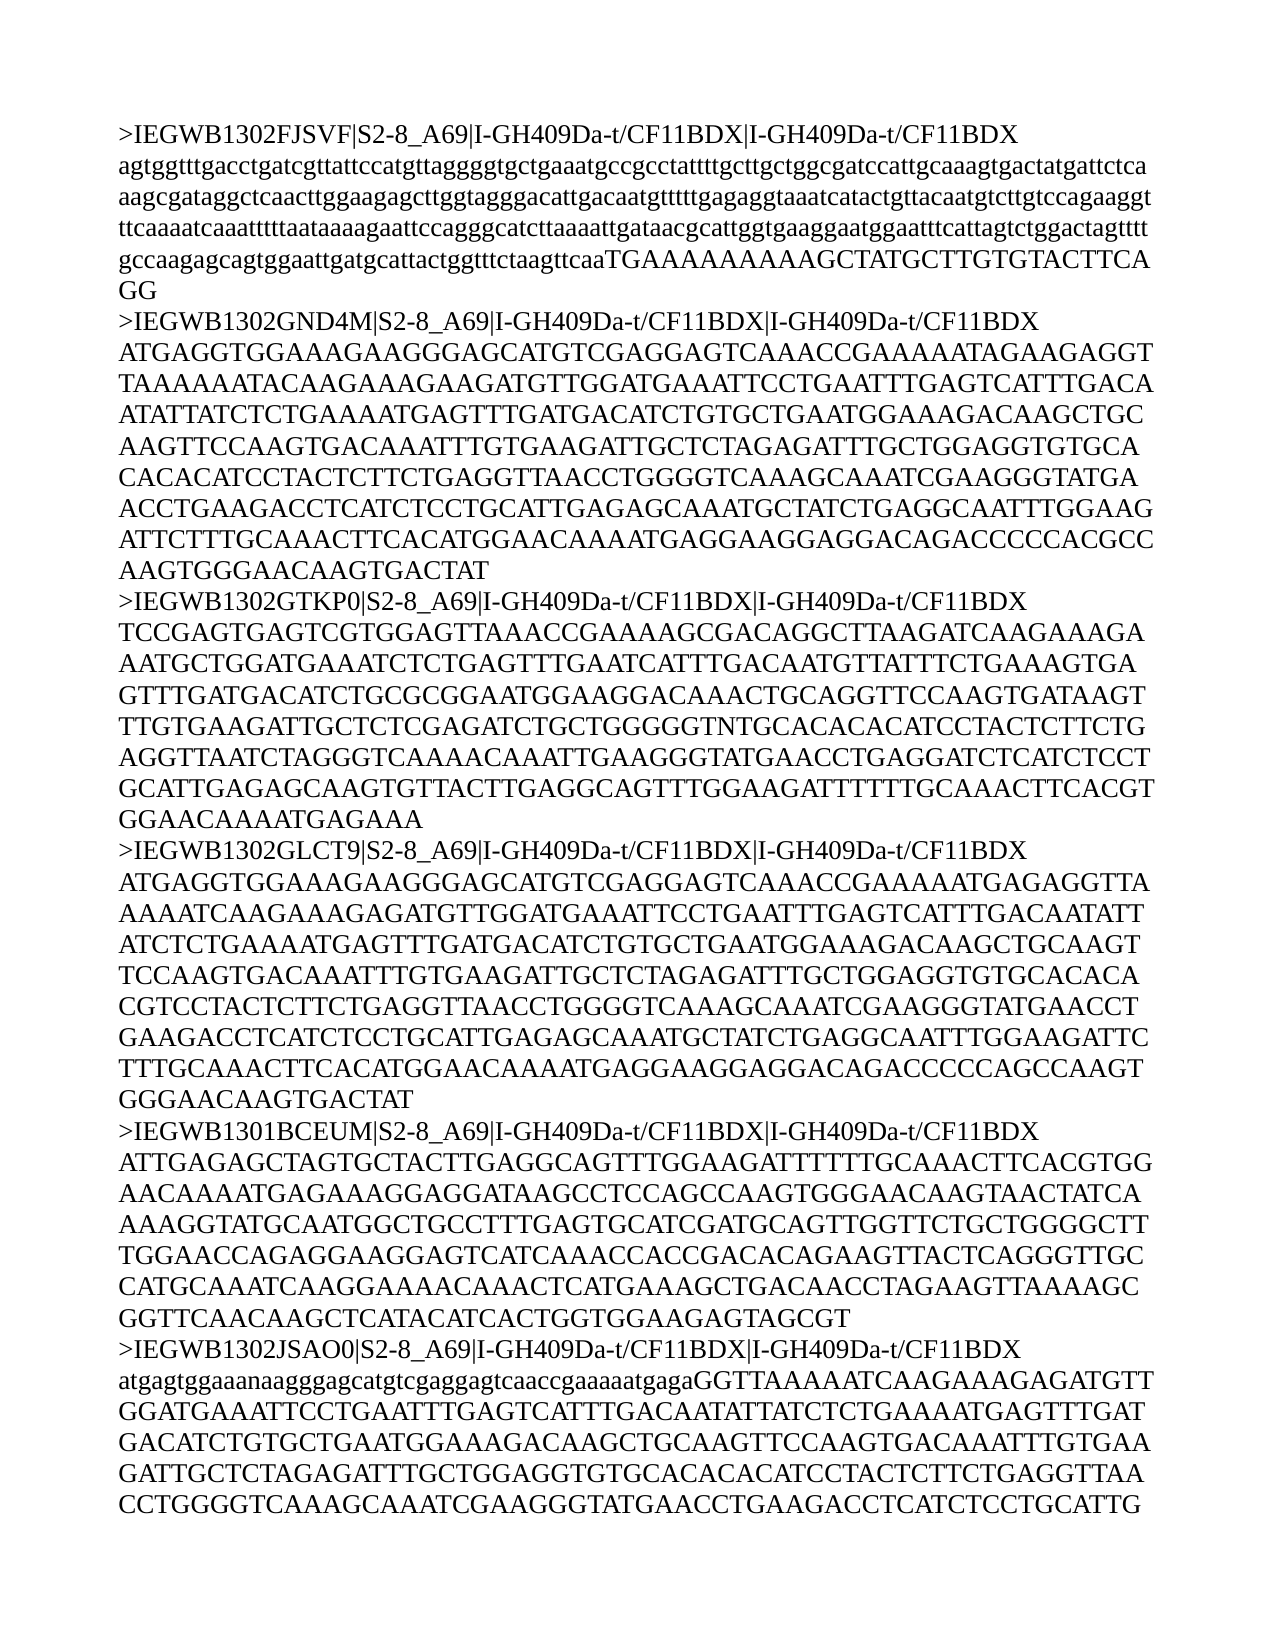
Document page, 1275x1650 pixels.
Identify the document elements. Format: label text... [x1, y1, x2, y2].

text >IEGWB1302GTKP0|S2-8_A69|I-GH409Da-t/CF11BDX|I-GH409Da-t/CF11BDX [118, 585, 1157, 616]
text >IEGWB1301BCEUM|S2-8_A69|I-GH409Da-t/CF11BDX|I-GH409Da-t/CF11BDX [118, 1115, 1157, 1146]
text >IEGWB1302FJSVF|S2-8_A69|I-GH409Da-t/CF11BDX|I-GH409Da-t/CF11BDX [118, 118, 1157, 149]
text agtggtttgacctgatcgttattccatgttaggggtgctgaaatgccgcctattttgcttgctggcgatccattgcaaagtgactatgattctcaaagcgataggctcaacttggaagagcttggtagggacattgacaatgtttttgagaggtaaatcatactgttacaatgtcttgtccagaaggtttcaaaatcaaatttttaataaaagaattccagggcatcttaaaattgataacgcattggtgaaggaatggaatttcattagtctggactagttttgccaagagcagtggaattgatgcattactggtttctaagttcaaTGAAAAAAAAAGCTATGCTTGTGTACTTCAGG [118, 149, 1157, 305]
text atgagtggaaanaagggagcatgtcgaggagtcaaccgaaaaatgagaGGTTAAAAATCAAGAAAGAGATGTTGGATGAAATTCCTGAATTTGAGTCATTTGACAATATTATCTCTGAAAATGAGTTTGATGACATCTGTGCTGAATGGAAAGACAAGCTGCAAGTTCCAAGTGACAAATTTGTGAAGATTGCTCTAGAGATTTGCTGGAGGTGTGCACACACATCCTACTCTTCTGAGGTTAACCTGGGGTCAAAGCAAATCGAAGGGTATGAACCTGAAGACCTCATCTCCTGCATTG [118, 1364, 1157, 1520]
text ATTGAGAGCTAGTGCTACTTGAGGCAGTTTGGAAGATTTTTTGCAAACTTCACGTGGAACAAAATGAGAAAGGAGGATAAGCCTCCAGCCAAGTGGGAACAAGTAACTATCAAAAGGTATGCAATGGCTGCCTTTGAGTGCATCGATGCAGTTGGTTCTGCTGGGGCTTTGGAACCAGAGGAAGGAGTCATCAAACCACCGACACAGAAGTTACTCAGGGTTGCCATGCAAATCAAGGAAAACAAACTCATGAAAGCTGACAACCTAGAAGTTAAAAGCGGTTCAACAAGCTCATACATCACTGGTGGAAGAGTAGCGT [118, 1146, 1157, 1333]
text TCCGAGTGAGTCGTGGAGTTAAACCGAAAAGCGACAGGCTTAAGATCAAGAAAGAAATGCTGGATGAAATCTCTGAGTTTGAATCATTTGACAATGTTATTTCTGAAAGTGAGTTTGATGACATCTGCGCGGAATGGAAGGACAAACTGCAGGTTCCAAGTGATAAGTTTGTGAAGATTGCTCTCGAGATCTGCTGGGGGTNTGCACACACATCCTACTCTTCTGAGGTTAATCTAGGGTCAAAACAAATTGAAGGGTATGAACCTGAGGATCTCATCTCCTGCATTGAGAGCAAGTGTTACTTGAGGCAGTTTGGAAGATTTTTTGCAAACTTCACGTGGAACAAAATGAGAAA [118, 616, 1157, 834]
text >IEGWB1302GLCT9|S2-8_A69|I-GH409Da-t/CF11BDX|I-GH409Da-t/CF11BDX [118, 834, 1157, 866]
text >IEGWB1302JSAO0|S2-8_A69|I-GH409Da-t/CF11BDX|I-GH409Da-t/CF11BDX [118, 1333, 1157, 1364]
text ATGAGGTGGAAAGAAGGGAGCATGTCGAGGAGTCAAACCGAAAAATGAGAGGTTAAAAATCAAGAAAGAGATGTTGGATGAAATTCCTGAATTTGAGTCATTTGACAATATTATCTCTGAAAATGAGTTTGATGACATCTGTGCTGAATGGAAAGACAAGCTGCAAGTTCCAAGTGACAAATTTGTGAAGATTGCTCTAGAGATTTGCTGGAGGTGTGCACACACGTCCTACTCTTCTGAGGTTAACCTGGGGTCAAAGCAAATCGAAGGGTATGAACCTGAAGACCTCATCTCCTGCATTGAGAGCAAATGCTATCTGAGGCAATTTGGAAGATTCTTTGCAAACTTCACATGGAACAAAATGAGGAAGGAGGACAGACCCCCAGCCAAGTGGGAACAAGTGACTAT [118, 866, 1157, 1115]
text ATGAGGTGGAAAGAAGGGAGCATGTCGAGGAGTCAAACCGAAAAATAGAAGAGGTTAAAAAATACAAGAAAGAAGATGTTGGATGAAATTCCTGAATTTGAGTCATTTGACAATATTATCTCTGAAAATGAGTTTGATGACATCTGTGCTGAATGGAAAGACAAGCTGCAAGTTCCAAGTGACAAATTTGTGAAGATTGCTCTAGAGATTTGCTGGAGGTGTGCACACACATCCTACTCTTCTGAGGTTAACCTGGGGTCAAAGCAAATCGAAGGGTATGAACCTGAAGACCTCATCTCCTGCATTGAGAGCAAATGCTATCTGAGGCAATTTGGAAGATTCTTTGCAAACTTCACATGGAACAAAATGAGGAAGGAGGACAGACCCCCACGCCAAGTGGGAACAAGTGACTAT [118, 336, 1157, 585]
text >IEGWB1302GND4M|S2-8_A69|I-GH409Da-t/CF11BDX|I-GH409Da-t/CF11BDX [118, 305, 1157, 336]
